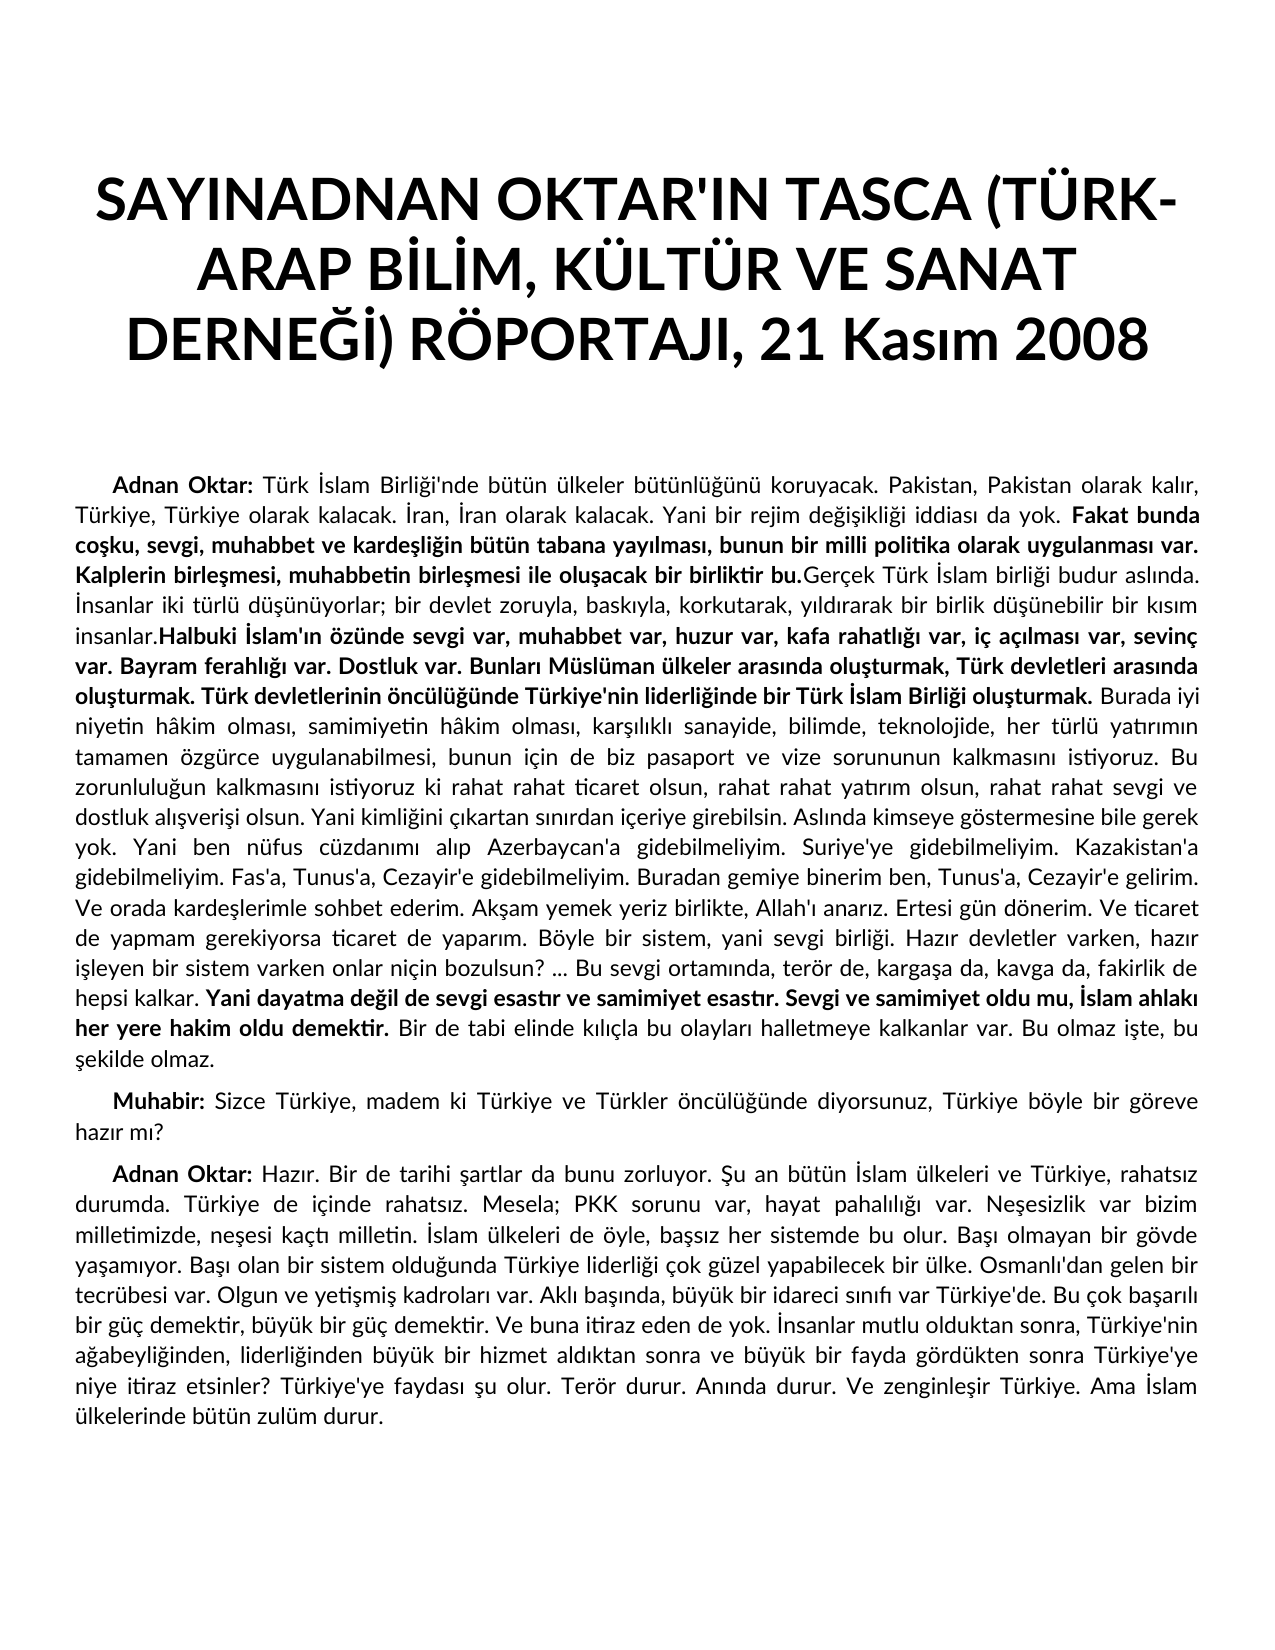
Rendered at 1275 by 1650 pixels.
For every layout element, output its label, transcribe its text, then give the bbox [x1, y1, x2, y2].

subtitle SAYINADNAN OKTAR'IN TASCA (TÜRK-ARAP BİLİM, KÜLTÜR VE SANAT DERNEĞİ) RÖPORTAJI, 21 Kasım 2008 [75, 162, 1200, 372]
text Muhabir: Sizce Türkiye, madem ki Türkiye ve Türkler öncülüğünde diyorsunuz, Türkiye böyle bir göreve hazır mı? [75, 1087, 1200, 1145]
text Adnan Oktar: Hazır. Bir de tarihi şartlar da bunu zorluyor. Şu an bütün İslam ülkeleri ve Türkiye, rahatsız durumda. Türkiye de içinde rahatsız. Mesela; PKK sorunu var, hayat pahalılığı var. Neşesizlik var bizim milletimizde, neşesi kaçtı milletin. İslam ülkeleri de öyle, başsız her sistemde bu olur. Başı olmayan bir gövde yaşamıyor. Başı olan bir sistem olduğunda Türkiye liderliği çok güzel yapabilecek bir ülke. Osmanlı'dan gelen bir tecrübesi var. Olgun ve yetişmiş kadroları var. Aklı başında, büyük bir idareci sınıfı var Türkiye'de. Bu çok başarılı bir güç demektir, büyük bir güç demektir. Ve buna itiraz eden de yok. İnsanlar mutlu olduktan sonra, Türkiye'nin ağabeyliğinden, liderliğinden büyük bir hizmet aldıktan sonra ve büyük bir fayda gördükten sonra Türkiye'ye niye itiraz etsinler? Türkiye'ye faydası şu olur. Terör durur. Anında durur. Ve zenginleşir Türkiye. Ama İslam ülkelerinde bütün zulüm durur. [75, 1160, 1200, 1429]
text Adnan Oktar: Türk İslam Birliği'nde bütün ülkeler bütünlüğünü koruyacak. Pakistan, Pakistan olarak kalır, Türkiye, Türkiye olarak kalacak. İran, İran olarak kalacak. Yani bir rejim değişikliği iddiası da yok. Fakat bunda coşku, sevgi, muhabbet ve kardeşliğin bütün tabana yayılması, bunun bir milli politika olarak uygulanması var. Kalplerin birleşmesi, muhabbetin birleşmesi ile oluşacak bir birliktir bu.Gerçek Türk İslam birliği budur aslında. İnsanlar iki türlü düşünüyorlar; bir devlet zoruyla, baskıyla, korkutarak, yıldırarak bir birlik düşünebilir bir kısım insanlar.Halbuki İslam'ın özünde sevgi var, muhabbet var, huzur var, kafa rahatlığı var, iç açılması var, sevinç var. Bayram ferahlığı var. Dostluk var. Bunları Müslüman ülkeler arasında oluşturmak, Türk devletleri arasında oluşturmak. Türk devletlerinin öncülüğünde Türkiye'nin liderliğinde bir Türk İslam Birliği oluşturmak. Burada iyi niyetin hâkim olması, samimiyetin hâkim olması, karşılıklı sanayide, bilimde, teknolojide, her türlü yatırımın tamamen özgürce uygulanabilmesi, bunun için de biz pasaport ve vize sorununun kalkmasını istiyoruz. Bu zorunluluğun kalkmasını istiyoruz ki rahat rahat ticaret olsun, rahat rahat yatırım olsun, rahat rahat sevgi ve dostluk alışverişi olsun. Yani kimliğini çıkartan sınırdan içeriye girebilsin. Aslında kimseye göstermesine bile gerek yok. Yani ben nüfus cüzdanımı alıp Azerbaycan'a gidebilmeliyim. Suriye'ye gidebilmeliyim. Kazakistan'a gidebilmeliyim. Fas'a, Tunus'a, Cezayir'e gidebilmeliyim. Buradan gemiye binerim ben, Tunus'a, Cezayir'e gelirim. Ve orada kardeşlerimle sohbet ederim. Akşam yemek yeriz birlikte, Allah'ı anarız. Ertesi gün dönerim. Ve ticaret de yapmam gerekiyorsa ticaret de yaparım. Böyle bir sistem, yani sevgi birliği. Hazır devletler varken, hazır işleyen bir sistem varken onlar niçin bozulsun? ... Bu sevgi ortamında, terör de, kargaşa da, kavga da, fakirlik de hepsi kalkar. Yani dayatma değil de sevgi esastır ve samimiyet esastır. Sevgi ve samimiyet oldu mu, İslam ahlakı her yere hakim oldu demektir. Bir de tabi elinde kılıçla bu olayları halletmeye kalkanlar var. Bu olmaz işte, bu şekilde olmaz. [75, 470, 1200, 1072]
